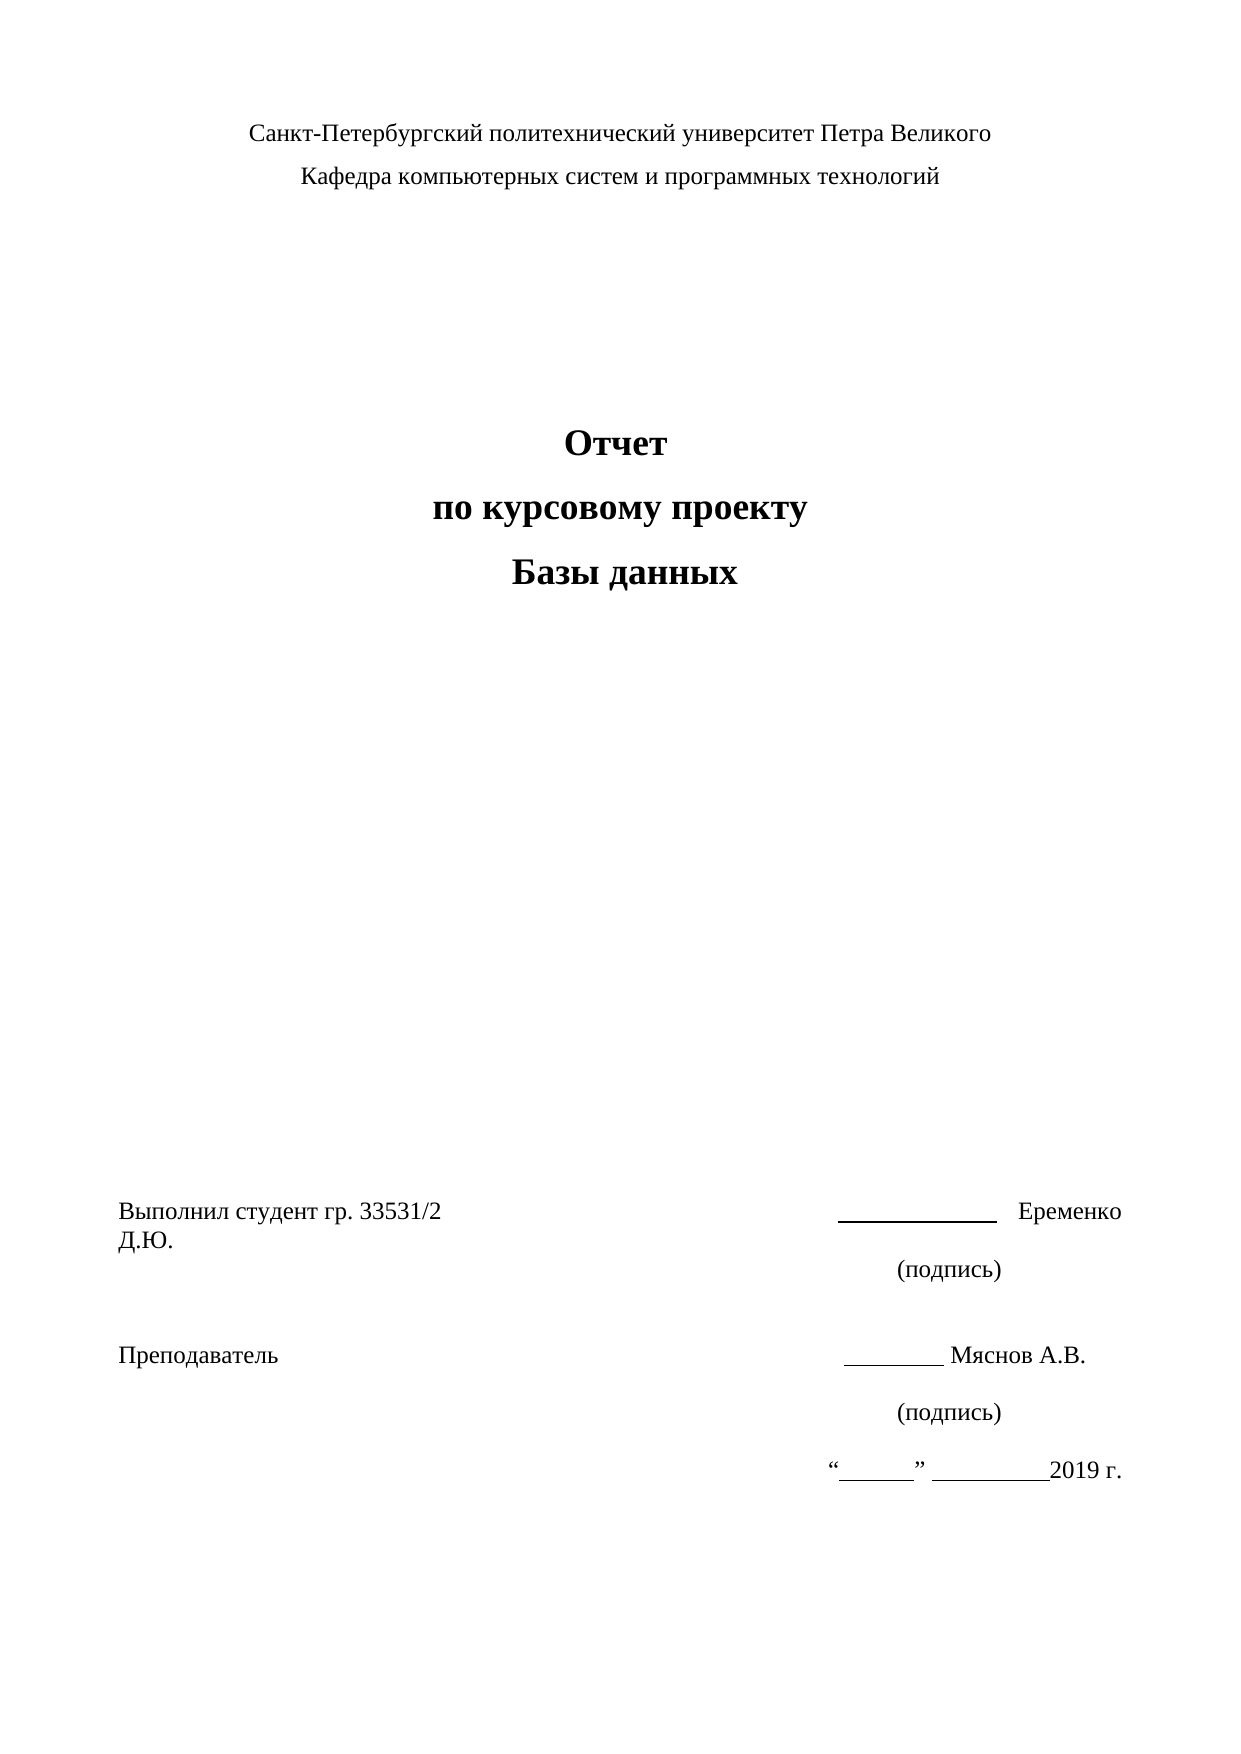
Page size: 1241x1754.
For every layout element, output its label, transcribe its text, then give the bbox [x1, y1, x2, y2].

text Отчет [118, 420, 1122, 463]
text (подпись) [177, 1397, 1122, 1426]
text Базы данных [118, 549, 1122, 592]
text “ ” 2019 г. [237, 1455, 1122, 1484]
text по курсовому проекту [118, 485, 1122, 528]
text Кафедра компьютерных систем и программных технологий [118, 161, 1122, 190]
text Преподаватель Мяснов А.В. [118, 1340, 1122, 1369]
text (подпись) [177, 1254, 1122, 1282]
text Санкт-Петербургский политехнический университет Петра Великого [118, 118, 1122, 147]
text Выполнил студент гр. 33531/2 Еременко Д.Ю. [118, 1196, 1122, 1254]
